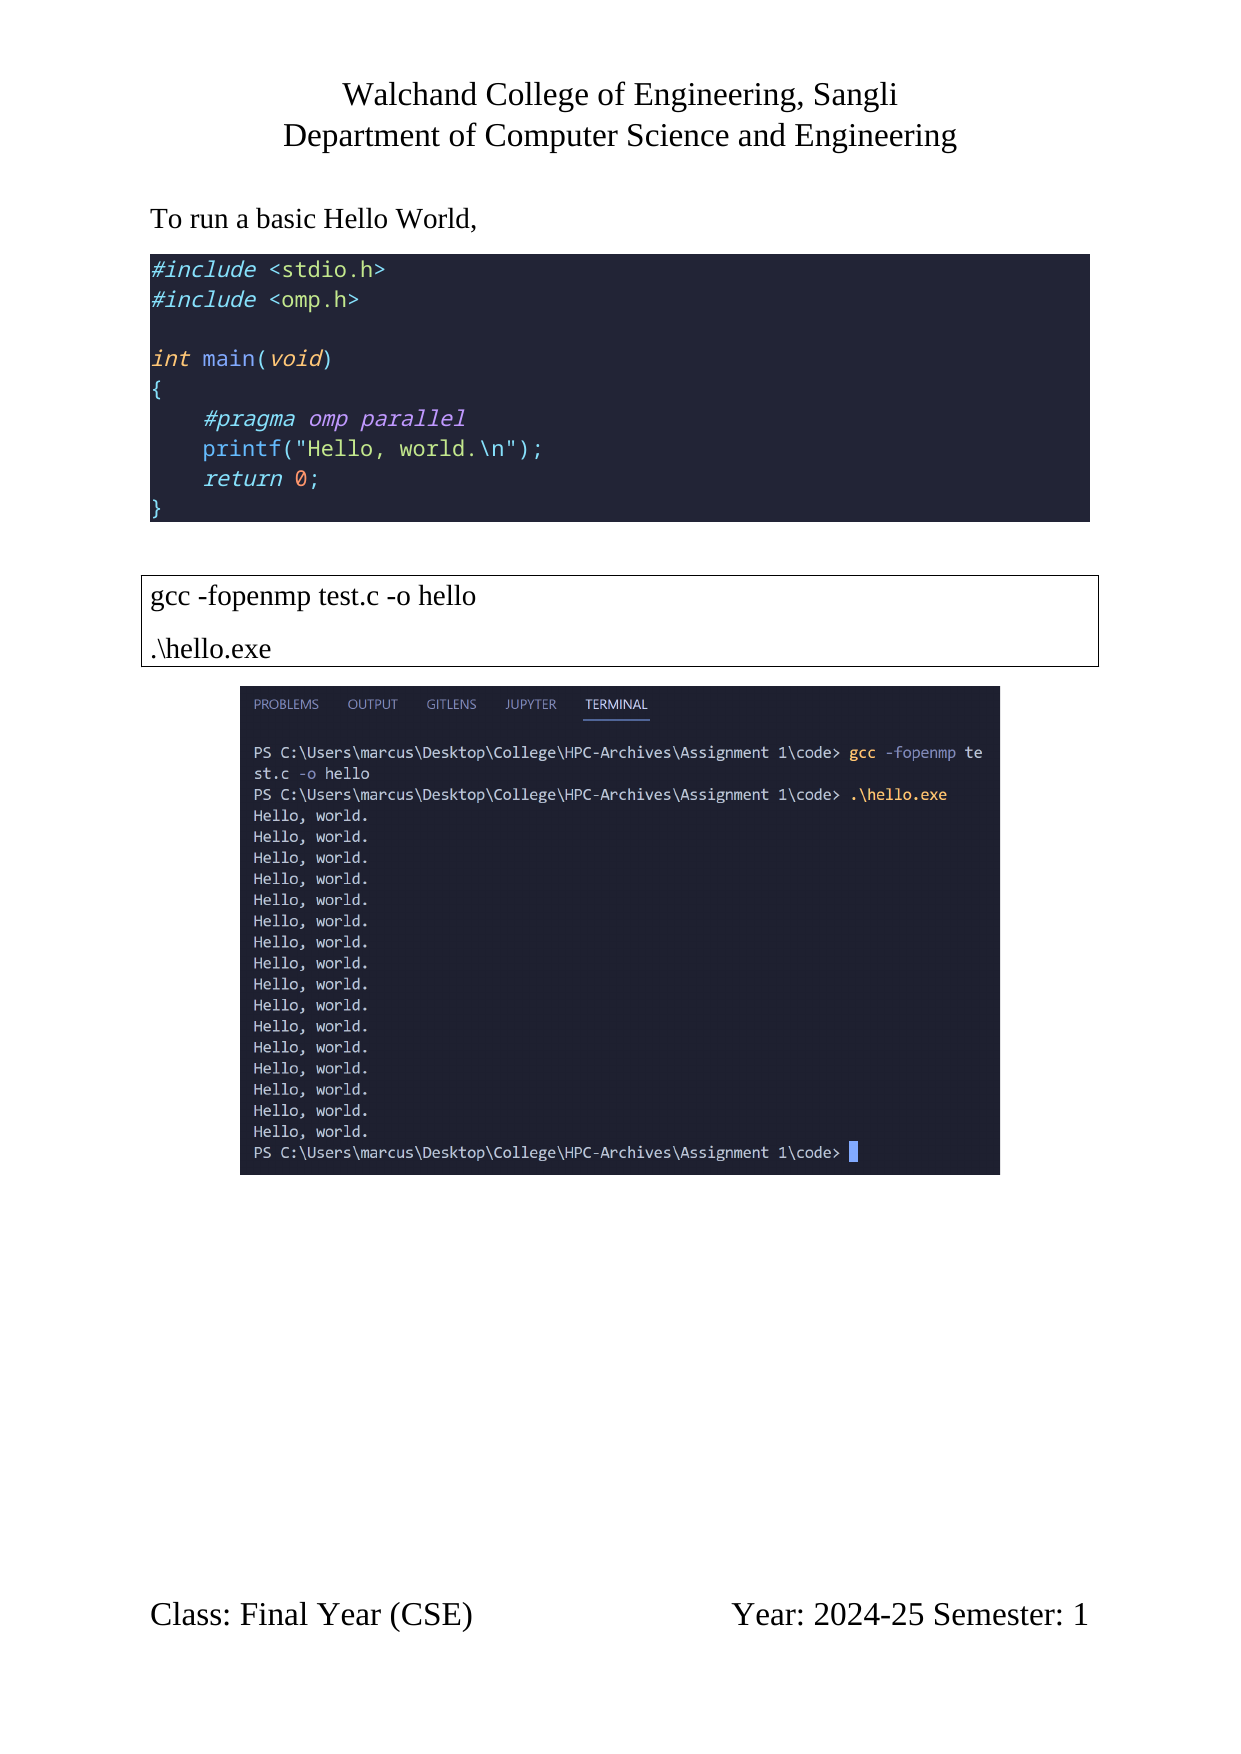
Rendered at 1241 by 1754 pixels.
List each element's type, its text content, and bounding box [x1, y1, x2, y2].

text { [150, 373, 1090, 403]
text .\hello.exe [142, 628, 1098, 666]
picture [240, 686, 1001, 1175]
text To run a basic Hello World, [150, 201, 1090, 235]
text gcc -fopenmp test.c -o hello [142, 576, 1098, 612]
text int main(void) [150, 343, 1090, 373]
text return 0; [150, 462, 1090, 492]
text #include <omp.h> [150, 284, 1090, 313]
text } [150, 492, 1090, 522]
text #include <stdio.h> [150, 254, 1090, 284]
text printf("Hello, world.\n"); [150, 433, 1090, 462]
text #pragma omp parallel [150, 403, 1090, 433]
